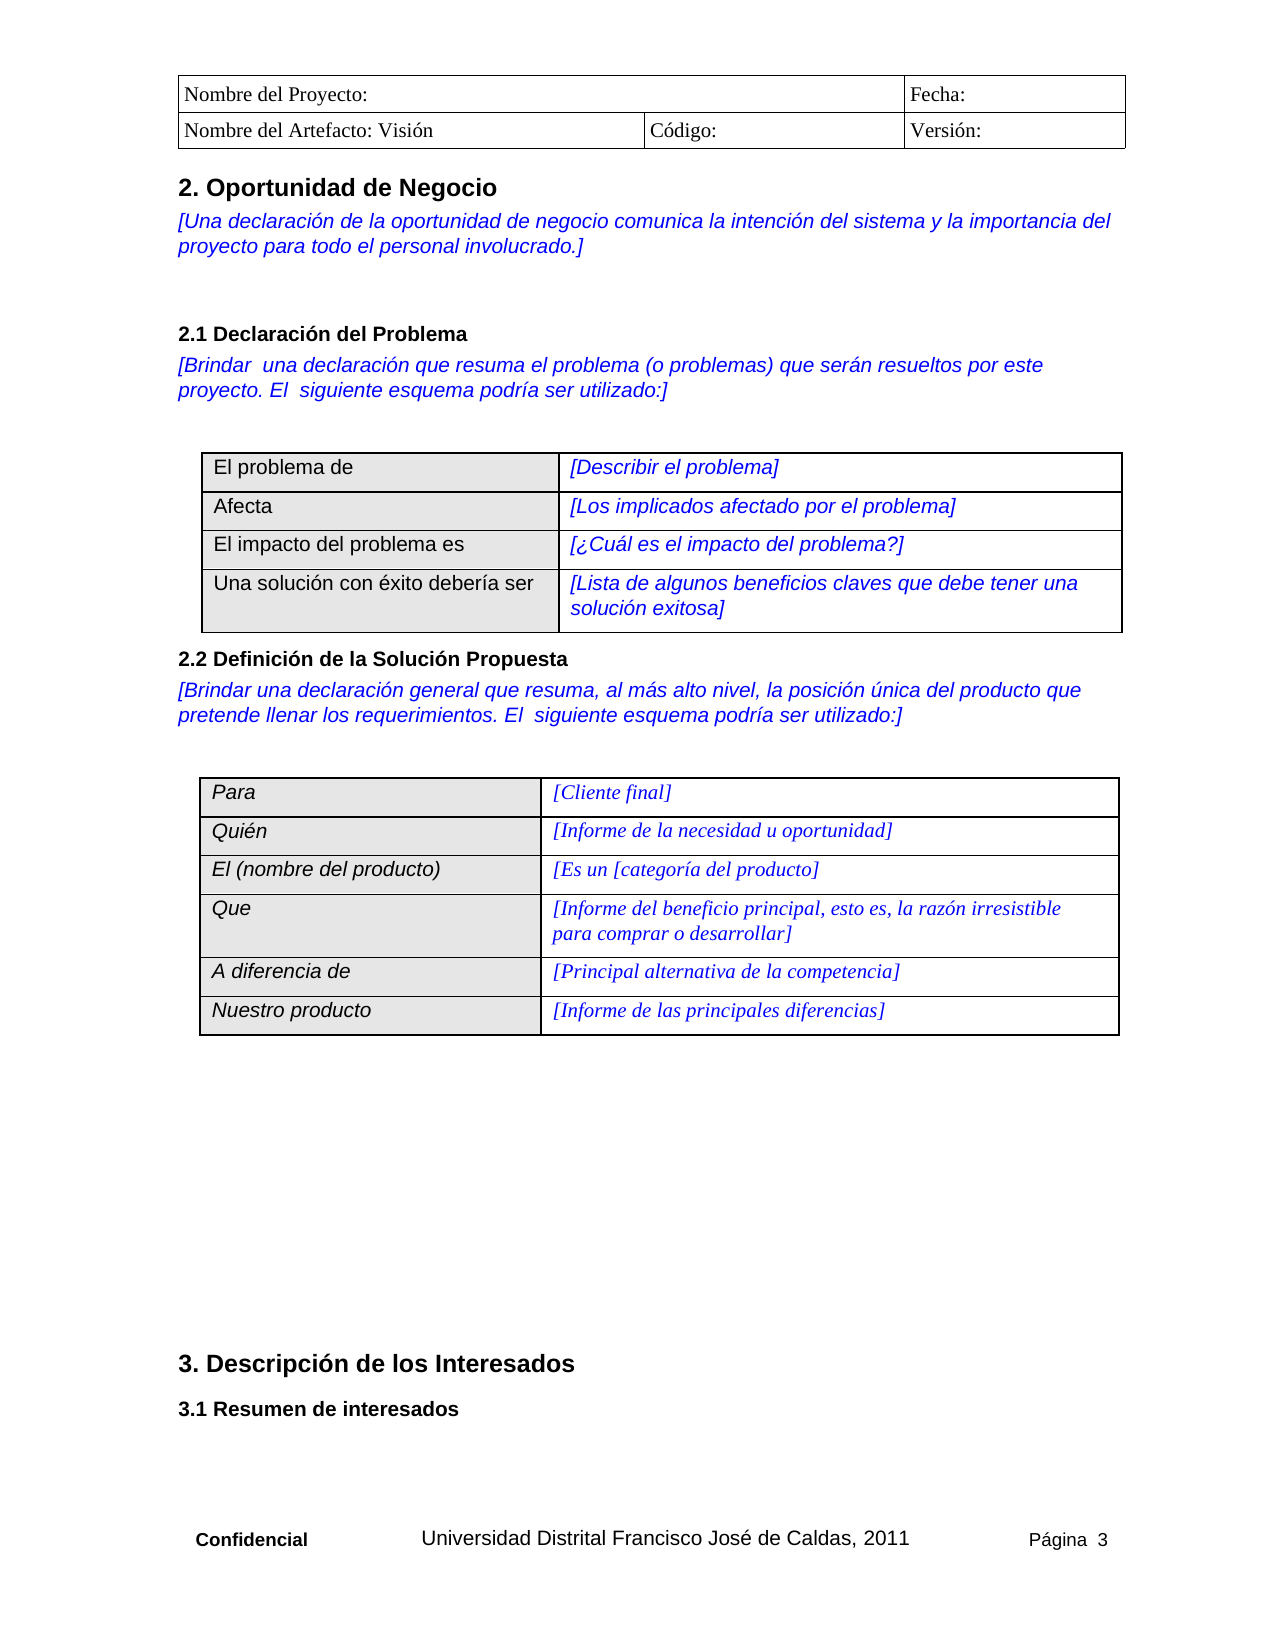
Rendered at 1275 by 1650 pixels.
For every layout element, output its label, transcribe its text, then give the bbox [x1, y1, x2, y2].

text [Brindar una declaración que resuma el problema (o problemas) que serán resueltos por este proyecto. El siguiente esquema podría ser utilizado:] [178, 352, 1125, 402]
table_cell [Lista de algunos beneficios claves que debe tener una solución exitosa] [560, 570, 1121, 632]
table_cell El (nombre del producto) [201, 856, 540, 893]
table_header El problema de [203, 454, 558, 491]
table_cell El impacto del problema es [203, 531, 558, 568]
table_cell [Informe de las principales diferencias] [542, 997, 1118, 1034]
subtitle Declaración del Problema [178, 321, 1125, 346]
text [Brindar una declaración general que resuma, al más alto nivel, la posición única del producto que pretende llenar los requerimientos. El siguiente esquema podría ser utilizado:] [178, 677, 1125, 727]
subtitle Descripción de los Interesados [178, 1349, 1125, 1377]
table_cell Nuestro producto [201, 997, 540, 1034]
table_cell Quién [201, 818, 540, 855]
subtitle Oportunidad de Negocio [178, 173, 1125, 202]
table_cell [Los implicados afectado por el problema] [560, 493, 1121, 530]
subtitle Definición de la Solución Propuesta [178, 646, 1125, 671]
table_header Para [201, 779, 540, 816]
table_cell [Informe del beneficio principal, esto es, la razón irresistible para comprar o desarrollar] [542, 895, 1118, 957]
table_cell A diferencia de [201, 958, 540, 996]
table_cell Una solución con éxito debería ser [203, 570, 558, 632]
table_header [Describir el problema] [560, 454, 1121, 491]
table_header [Cliente final] [542, 779, 1118, 816]
table_cell [Principal alternativa de la competencia] [542, 958, 1118, 996]
text [Una declaración de la oportunidad de negocio comunica la intención del sistema y la importancia del proyecto para todo el personal involucrado.] [178, 208, 1125, 258]
table_cell Afecta [203, 493, 558, 530]
table_cell [Informe de la necesidad u oportunidad] [542, 818, 1118, 855]
table_cell [Es un [categoría del producto] [542, 856, 1118, 893]
subtitle Resumen de interesados [178, 1396, 1125, 1421]
table_cell Que [201, 895, 540, 957]
table_cell [¿Cuál es el impacto del problema?] [560, 531, 1121, 568]
